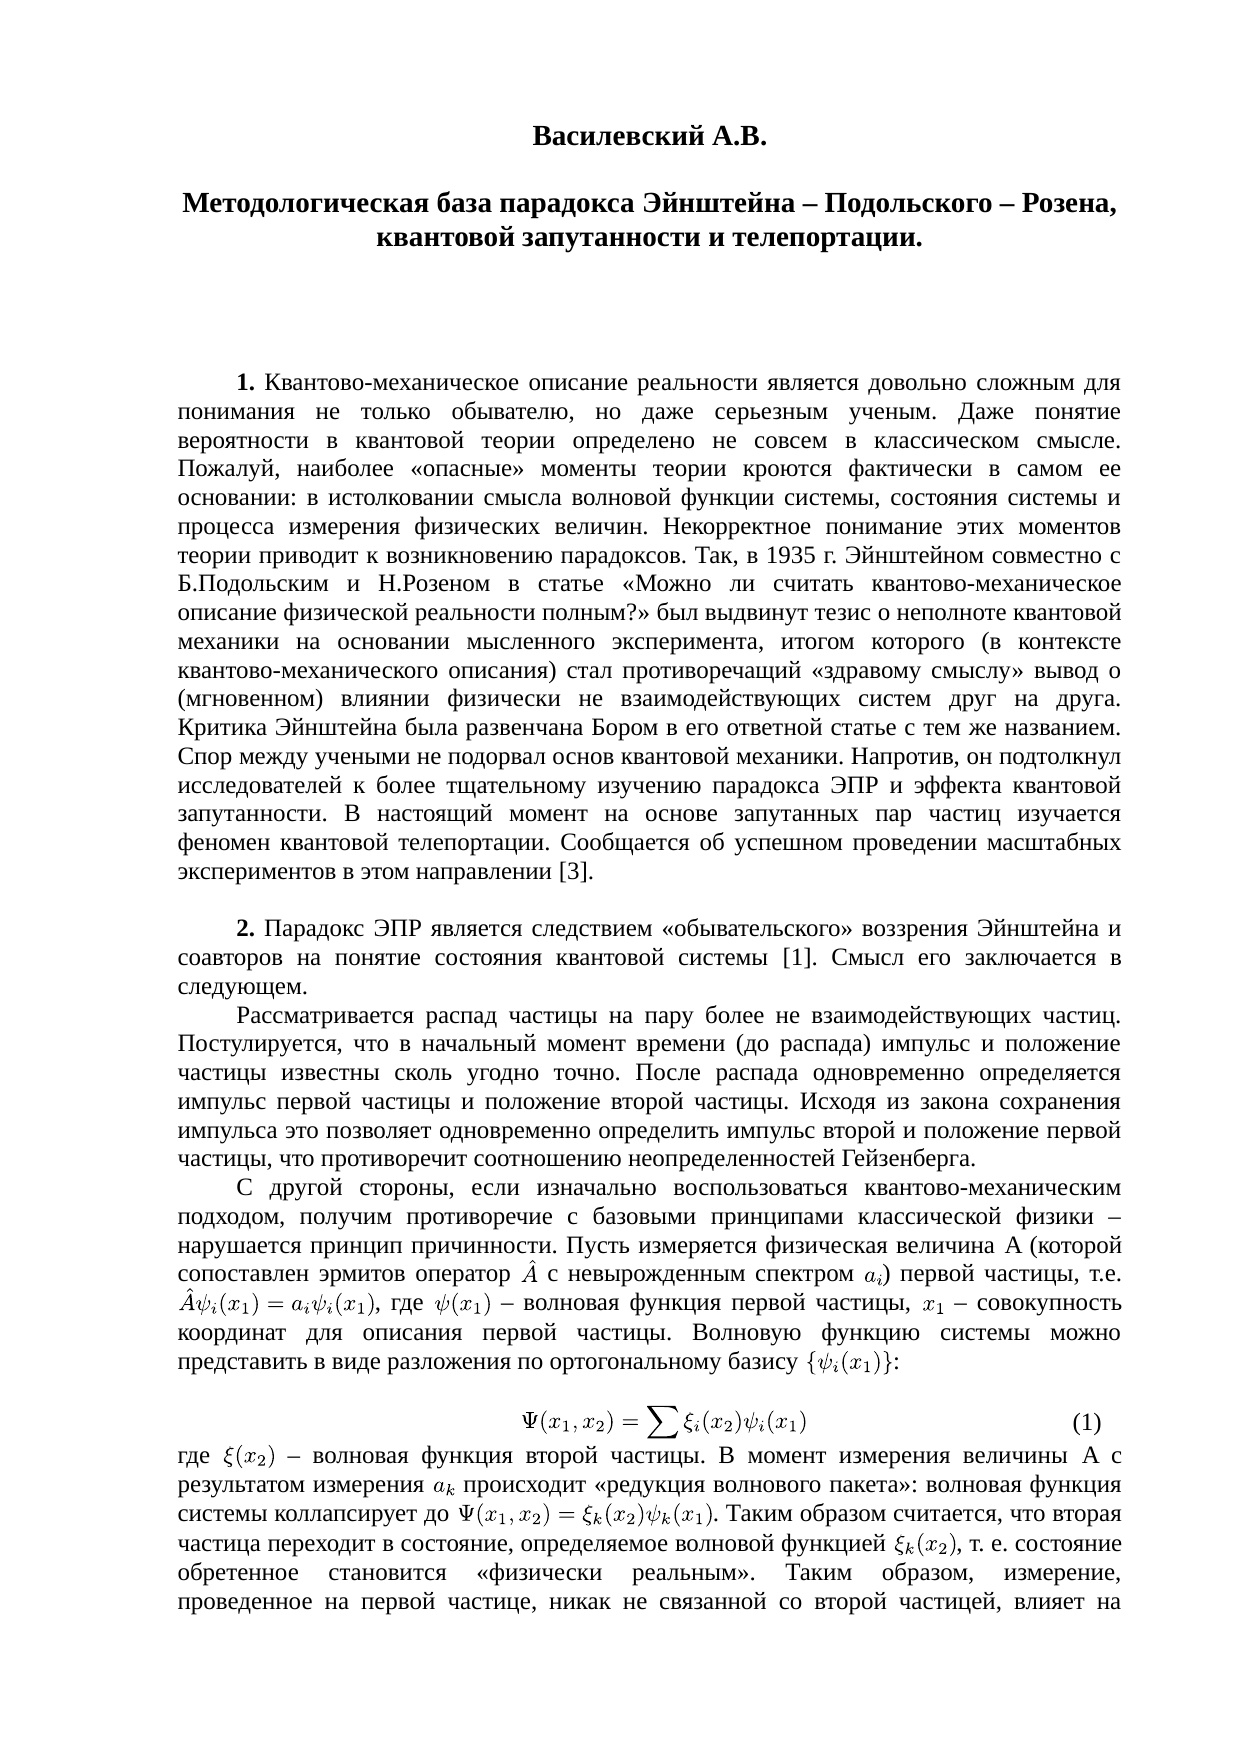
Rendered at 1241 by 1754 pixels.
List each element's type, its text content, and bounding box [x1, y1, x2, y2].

text Василевский А.В. [177, 118, 1122, 152]
text (1) [177, 1404, 1122, 1439]
text Рассматривается распад частицы на пару более не взаимодействующих частиц. Постулируется, что в начальный момент времени (до распада) импульс и положение частицы известны сколь угодно точно. После распада одновременно определяется импульс первой частицы и положение второй частицы. Исходя из закона сохранения импульса это позволяет одновременно определить импульс второй и положение первой частицы, что противоречит соотношению неопределенностей Гейзенберга. [177, 1000, 1122, 1172]
text Методологическая база парадокса Эйнштейна – Подольского – Розена, квантовой запутанности и телепортации. [177, 185, 1122, 252]
text где – волновая функция второй частицы. В момент измерения величины A с результатом измерения происходит «редукция волнового пакета»: волновая функция системы коллапсирует до . Таким образом считается, что вторая частица переходит в состояние, определяемое волновой функцией , т. е. состояние обретенное становится «физически реальным». Таким образом, измерение, проведенное на первой частице, никак не связанной со второй частицей, влияет на [177, 1439, 1122, 1615]
text С другой стороны, если изначально воспользоваться квантово-механическим подходом, получим противоречие с базовыми принципами классической физики – нарушается принцип причинности. Пусть измеряется физическая величина A (которой сопоставлен эрмитов оператор с невырожденным спектром ) первой частицы, т.е. , где – волновая функция первой частицы, – совокупность координат для описания первой частицы. Волновую функцию системы можно представить в виде разложения по ортогональному базису : [177, 1172, 1122, 1375]
text 2. Парадокс ЭПР является следствием «обывательского» воззрения Эйнштейна и соавторов на понятие состояния квантовой системы [1]. Смысл его заключается в следующем. [177, 913, 1122, 1000]
text 1. Квантово-механическое описание реальности является довольно сложным для понимания не только обывателю, но даже серьезным ученым. Даже понятие вероятности в квантовой теории определено не совсем в классическом смысле. Пожалуй, наиболее «опасные» моменты теории кроются фактически в самом ее основании: в истолковании смысла волновой функции системы, состояния системы и процесса измерения физических величин. Некорректное понимание этих моментов теории приводит к возникновению парадоксов. Так, в 1935 г. Эйнштейном совместно с Б.Подольским и Н.Розеном в статье «Можно ли считать квантово-механическое описание физической реальности полным?» был выдвинут тезис о неполноте квантовой механики на основании мысленного эксперимента, итогом которого (в контексте квантово-механического описания) стал противоречащий «здравому смыслу» вывод о (мгновенном) влиянии физически не взаимодействующих систем друг на друга. Критика Эйнштейна была развенчана Бором в его ответной статье с тем же названием. Спор между учеными не подорвал основ квантовой механики. Напротив, он подтолкнул исследователей к более тщательному изучению парадокса ЭПР и эффекта квантовой запутанности. В настоящий момент на основе запутанных пар частиц изучается феномен квантовой телепортации. Сообщается об успешном проведении масштабных экспериментов в этом направлении [3]. [177, 367, 1122, 885]
